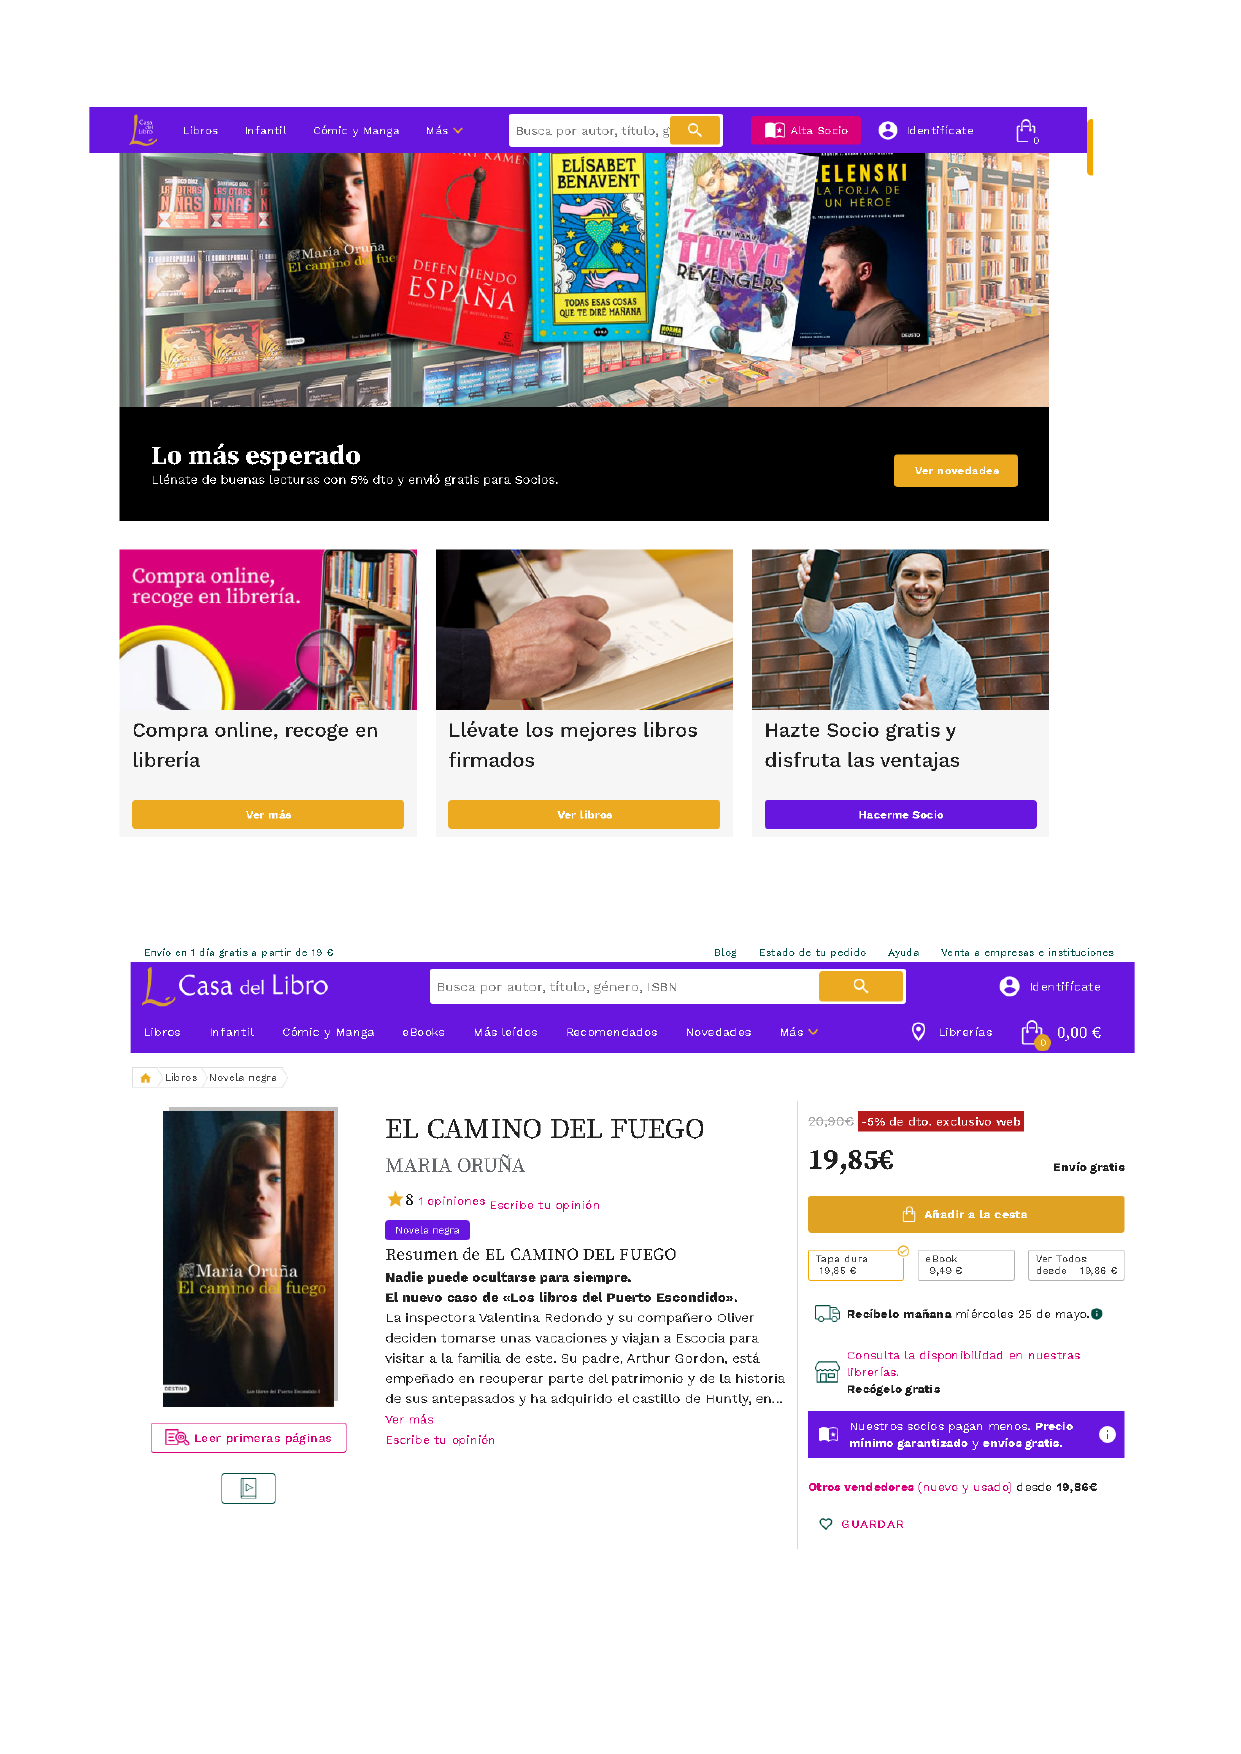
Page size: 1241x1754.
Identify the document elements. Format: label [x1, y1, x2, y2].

picture [130, 942, 1135, 1553]
picture [89, 107, 1094, 837]
